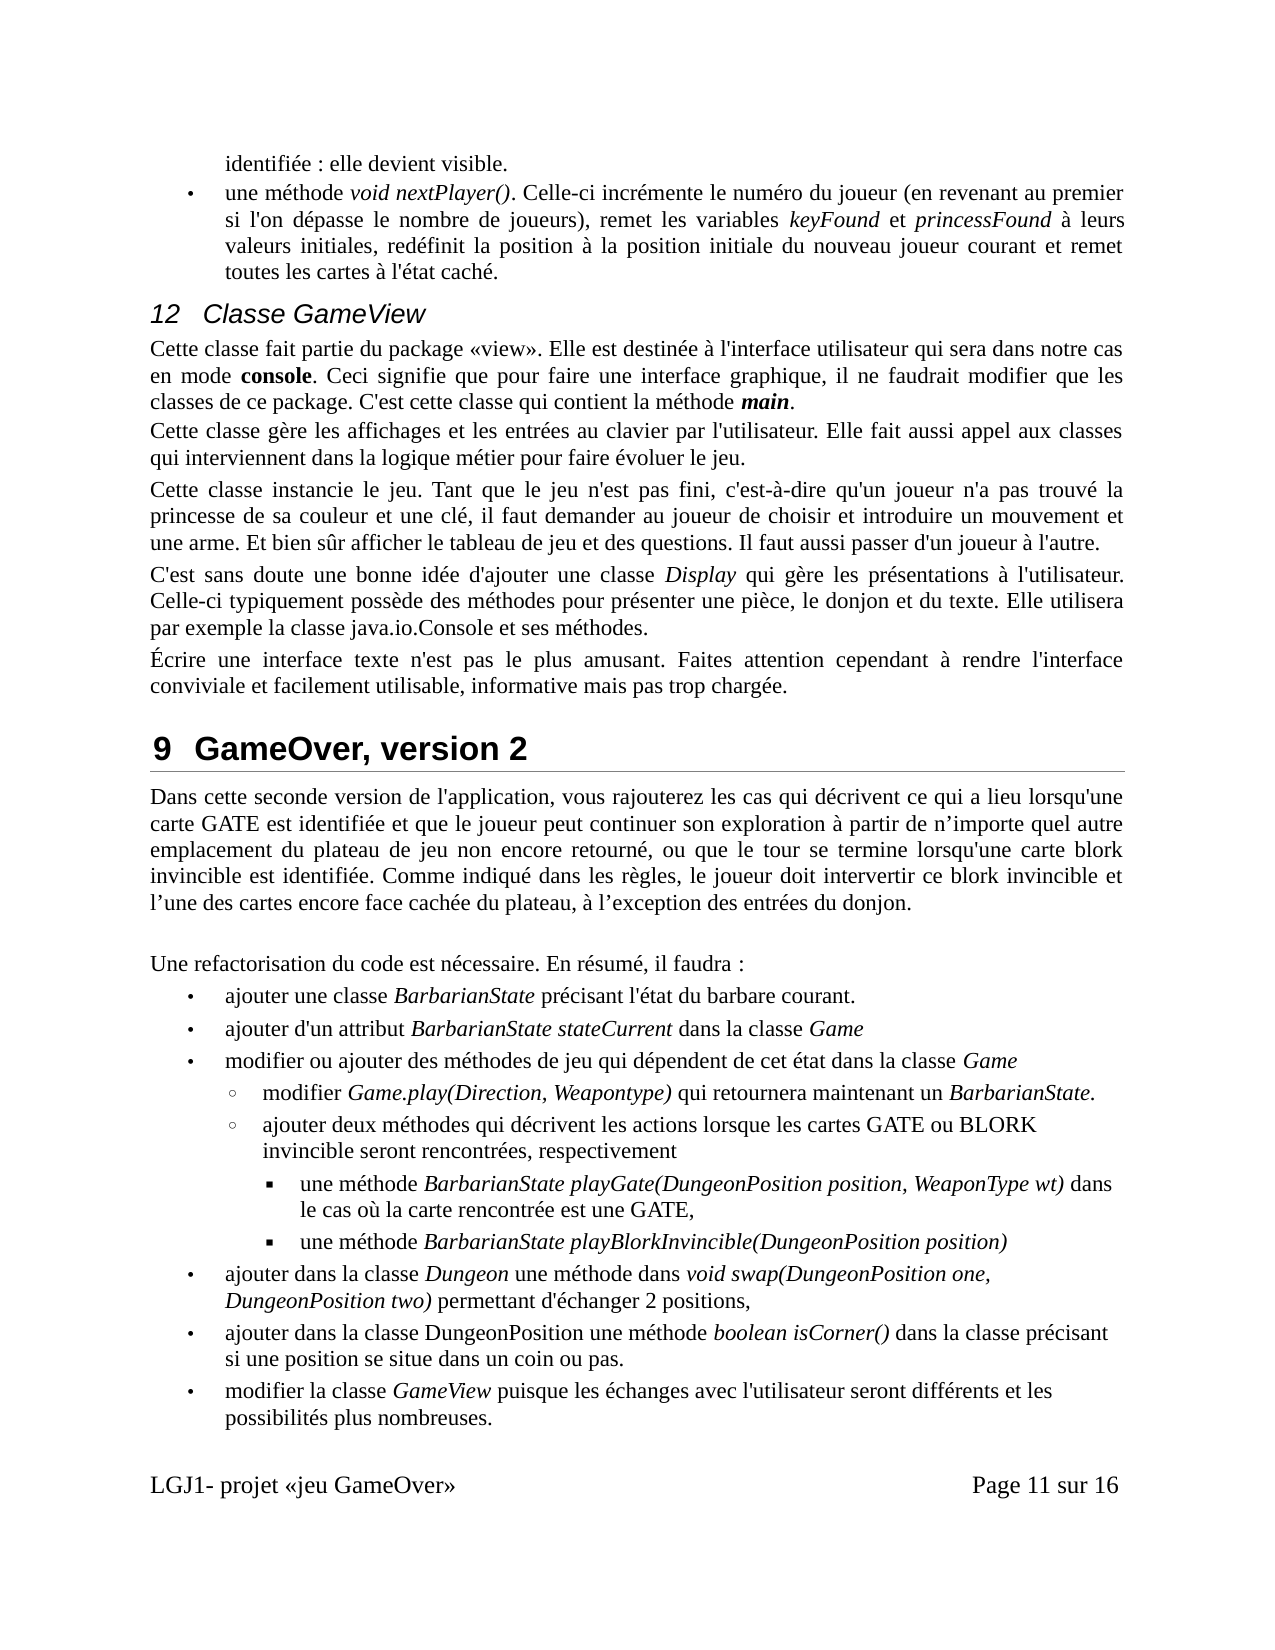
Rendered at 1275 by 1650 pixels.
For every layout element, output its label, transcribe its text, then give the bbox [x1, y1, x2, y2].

list ajouter deux méthodes qui décrivent les actions lorsque les cartes GATE ou BLORK invincible seront rencontrées, respectivement [225, 1111, 1125, 1164]
subtitle Classe GameView [150, 298, 1125, 329]
list ajouter une classe BarbarianState précisant l'état du barbare courant. [187, 982, 1125, 1009]
list modifier Game.play(Direction, Weapontype) qui retournera maintenant un BarbarianState. [225, 1079, 1125, 1105]
text Une refactorisation du code est nécessaire. En résumé, il faudra : [150, 950, 1125, 977]
text Cette classe fait partie du package «view». Elle est destinée à l'interface utilisateur qui sera dans notre cas en mode console. Ceci signifie que pour faire une interface graphique, il ne faudrait modifier que les classes de ce package. C'est cette classe qui contient la méthode main. [150, 335, 1125, 414]
list ajouter d'un attribut BarbarianState stateCurrent dans la classe Game [187, 1015, 1125, 1041]
list une méthode BarbarianState playGate(DungeonPosition position, WeaponType wt) dans le cas où la carte rencontrée est une GATE, [262, 1170, 1125, 1222]
text Dans cette seconde version de l'application, vous rajouterez les cas qui décrivent ce qui a lieu lorsqu'une carte GATE est identifiée et que le joueur peut continuer son exploration à partir de n’importe quel autre emplacement du plateau de jeu non encore retourné, ou que le tour se termine lorsqu'une carte blork invincible est identifiée. Comme indiqué dans les règles, le joueur doit intervertir ce blork invincible et l’une des cartes encore face cachée du plateau, à l’exception des entrées du donjon. [150, 783, 1125, 915]
list modifier ou ajouter des méthodes de jeu qui dépendent de cet état dans la classe Game [187, 1047, 1125, 1073]
text Écrire une interface texte n'est pas le plus amusant. Faites attention cependant à rendre l'interface conviviale et facilement utilisable, informative mais pas trop chargée. [150, 646, 1125, 698]
list modifier la classe GameView puisque les échanges avec l'utilisateur seront différents et les possibilités plus nombreuses. [187, 1378, 1125, 1430]
subtitle GameOver, version 2 [150, 726, 1125, 771]
list ajouter dans la classe DungeonPosition une méthode boolean isCorner() dans la classe précisant si une position se situe dans un coin ou pas. [187, 1319, 1125, 1372]
list ajouter dans la classe Dungeon une méthode dans void swap(DungeonPosition one, DungeonPosition two) permettant d'échanger 2 positions, [187, 1261, 1125, 1313]
text Cette classe instancie le jeu. Tant que le jeu n'est pas fini, c'est-à-dire qu'un joueur n'a pas trouvé la princesse de sa couleur et une clé, il faut demander au joueur de choisir et introduire un mouvement et une arme. Et bien sûr afficher le tableau de jeu et des questions. Il faut aussi passer d'un joueur à l'autre. [150, 476, 1125, 555]
text C'est sans doute une bonne idée d'ajouter une classe Display qui gère les présentations à l'utilisateur. Celle-ci typiquement possède des méthodes pour présenter une pièce, le donjon et du texte. Elle utilisera par exemple la classe java.io.Console et ses méthodes. [150, 561, 1125, 640]
text Cette classe gère les affichages et les entrées au clavier par l'utilisateur. Elle fait aussi appel aux classes qui interviennent dans la logique métier pour faire évoluer le jeu. [150, 417, 1125, 470]
list une méthode BarbarianState playBlorkInvincible(DungeonPosition position) [262, 1228, 1125, 1255]
list une méthode void nextPlayer(). Celle-ci incrémente le numéro du joueur (en revenant au premier si l'on dépasse le nombre de joueurs), remet les variables keyFound et princessFound à leurs valeurs initiales, redéfinit la position à la position initiale du nouveau joueur courant et remet toutes les cartes à l'état caché. [187, 179, 1125, 285]
list identifiée : elle devient visible. [187, 150, 1125, 176]
